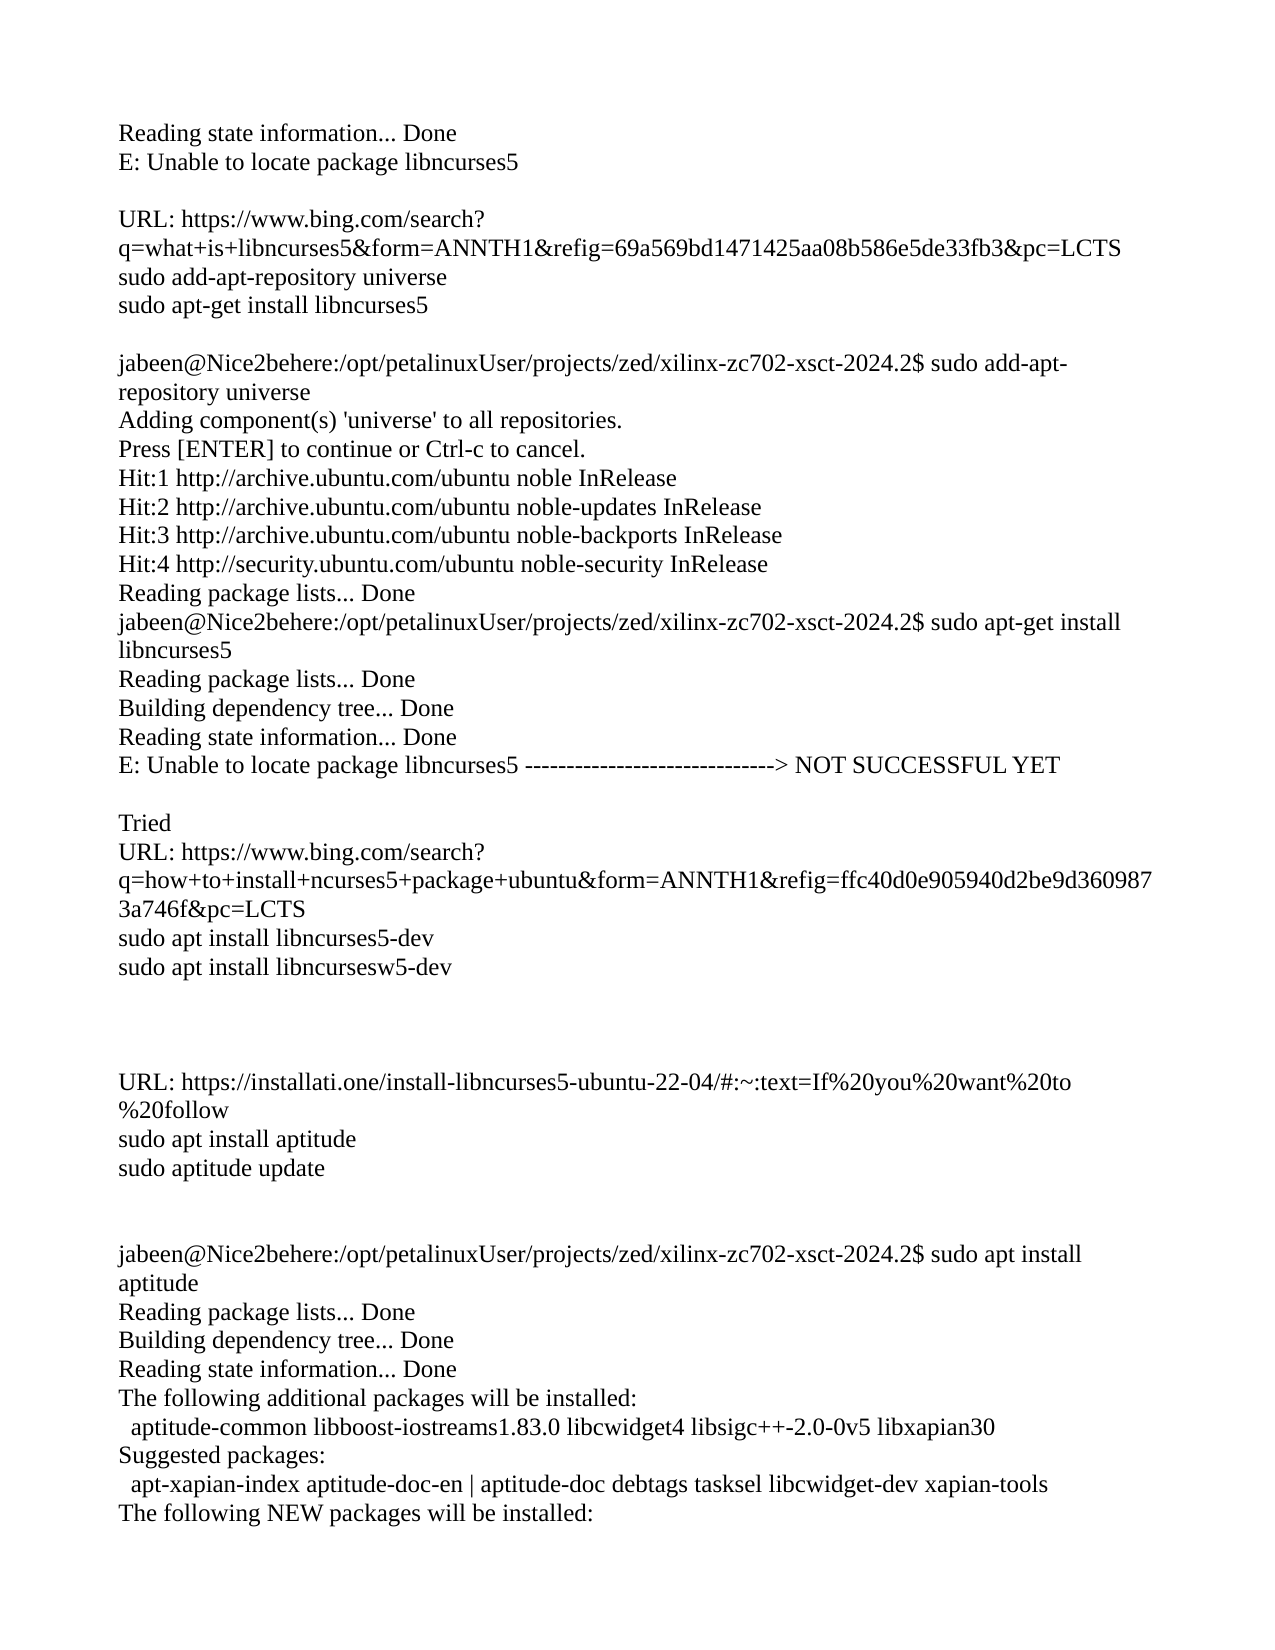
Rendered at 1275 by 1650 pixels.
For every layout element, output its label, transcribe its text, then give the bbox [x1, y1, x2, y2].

text Tried [118, 808, 1157, 837]
text Hit:2 http://archive.ubuntu.com/ubuntu noble-updates InRelease [118, 492, 1157, 521]
text E: Unable to locate package libncurses5 ------------------------------> NOT SUCCESSFUL YET [118, 751, 1157, 779]
text Reading state information... Done [118, 118, 1157, 147]
text Reading state information... Done [118, 1354, 1157, 1383]
text apt-xapian-index aptitude-doc-en | aptitude-doc debtags tasksel libcwidget-dev xapian-tools [118, 1469, 1157, 1498]
text URL: https://www.bing.com/search?q=what+is+libncurses5&form=ANNTH1&refig=69a569bd1471425aa08b586e5de33fb3&pc=LCTS [118, 204, 1157, 262]
text URL: https://installati.one/install-libncurses5-ubuntu-22-04/#:~:text=If%20you%20want%20to%20follow [118, 1067, 1157, 1124]
text Suggested packages: [118, 1441, 1157, 1469]
text Reading state information... Done [118, 722, 1157, 751]
text Reading package lists... Done [118, 664, 1157, 693]
text Press [ENTER] to continue or Ctrl-c to cancel. [118, 434, 1157, 463]
text sudo aptitude update [118, 1153, 1157, 1182]
text aptitude-common libboost-iostreams1.83.0 libcwidget4 libsigc++-2.0-0v5 libxapian30 [118, 1412, 1157, 1441]
text sudo apt-get install libncurses5 [118, 291, 1157, 319]
text sudo apt install libncurses5-dev [118, 923, 1157, 952]
text E: Unable to locate package libncurses5 [118, 147, 1157, 176]
text Hit:4 http://security.ubuntu.com/ubuntu noble-security InRelease [118, 549, 1157, 578]
text URL: https://www.bing.com/search?q=how+to+install+ncurses5+package+ubuntu&form=ANNTH1&refig=ffc40d0e905940d2be9d3609873a746f&pc=LCTS [118, 837, 1157, 923]
text jabeen@Nice2behere:/opt/petalinuxUser/projects/zed/xilinx-zc702-xsct-2024.2$ sudo apt install aptitude [118, 1239, 1157, 1297]
text sudo add-apt-repository universe [118, 262, 1157, 291]
text Adding component(s) 'universe' to all repositories. [118, 406, 1157, 434]
text Reading package lists... Done [118, 578, 1157, 607]
text sudo apt install libncursesw5-dev [118, 952, 1157, 981]
text sudo apt install aptitude [118, 1124, 1157, 1153]
text Hit:1 http://archive.ubuntu.com/ubuntu noble InRelease [118, 463, 1157, 492]
text Hit:3 http://archive.ubuntu.com/ubuntu noble-backports InRelease [118, 521, 1157, 549]
text The following NEW packages will be installed: [118, 1498, 1157, 1527]
text Building dependency tree... Done [118, 693, 1157, 722]
text Building dependency tree... Done [118, 1326, 1157, 1354]
text The following additional packages will be installed: [118, 1383, 1157, 1412]
text jabeen@Nice2behere:/opt/petalinuxUser/projects/zed/xilinx-zc702-xsct-2024.2$ sudo apt-get install libncurses5 [118, 607, 1157, 664]
text jabeen@Nice2behere:/opt/petalinuxUser/projects/zed/xilinx-zc702-xsct-2024.2$ sudo add-apt-repository universe [118, 348, 1157, 406]
text Reading package lists... Done [118, 1297, 1157, 1326]
